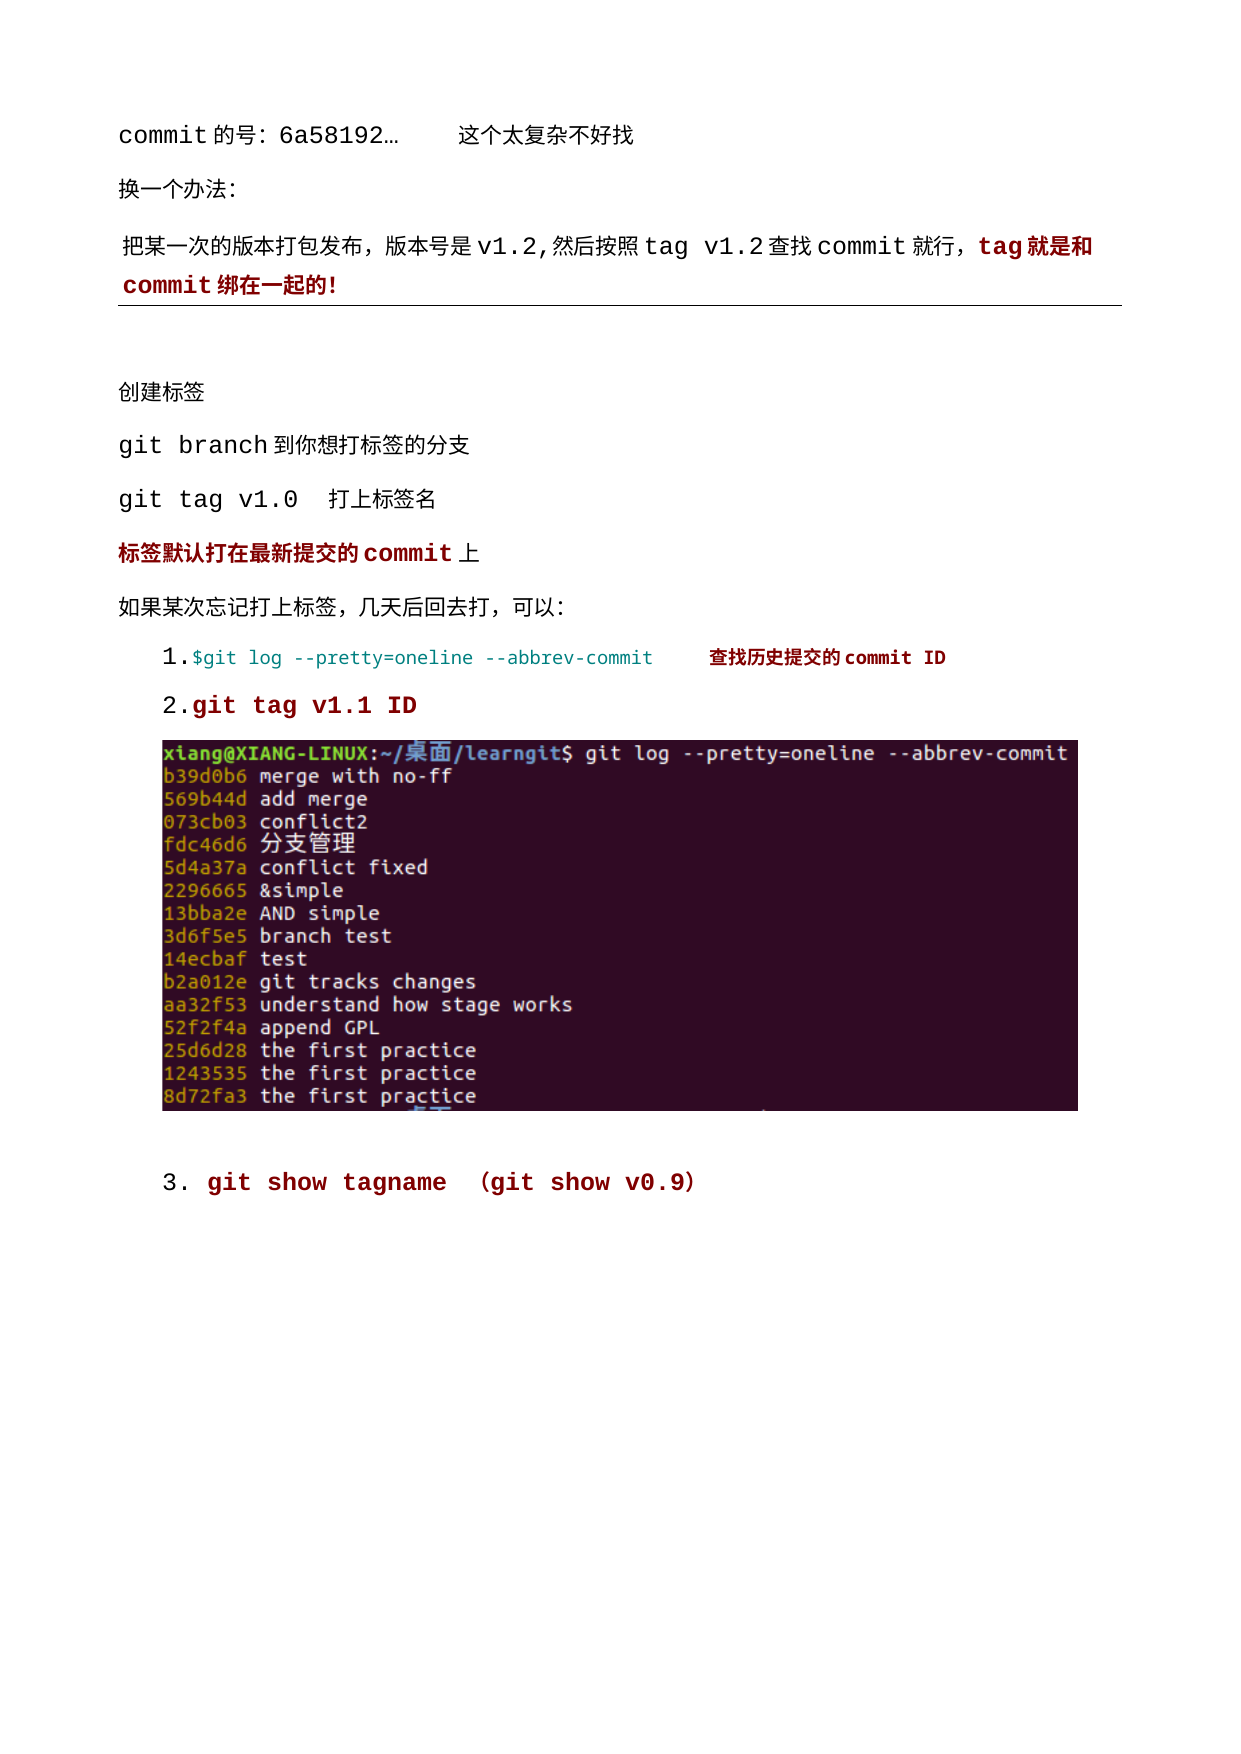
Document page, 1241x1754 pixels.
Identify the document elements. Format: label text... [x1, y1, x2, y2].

text 创建标签 [118, 375, 1122, 407]
picture [162, 740, 1078, 1111]
text 标签默认打在最新提交的commit上 [118, 536, 1122, 569]
text git branch到你想打标签的分支 [118, 428, 1122, 461]
text 2.git tag v1.1 ID [118, 692, 1122, 721]
text 1.$git log --pretty=oneline --abbrev-commit 查找历史提交的commit ID [118, 643, 1122, 672]
text git tag v1.0 打上标签名 [118, 482, 1122, 515]
text 把某一次的版本打包发布，版本号是v1.2,然后按照tag v1.2查找commit就行，tag就是和commit绑在一起的！ [118, 225, 1122, 305]
text commit的号：6a58192… 这个太复杂不好找 [118, 118, 1122, 151]
text 3. git show tagname （git show v0.9） [118, 1165, 1122, 1198]
text 换一个办法： [118, 172, 1122, 204]
text 如果某次忘记打上标签，几天后回去打，可以： [118, 590, 1122, 622]
